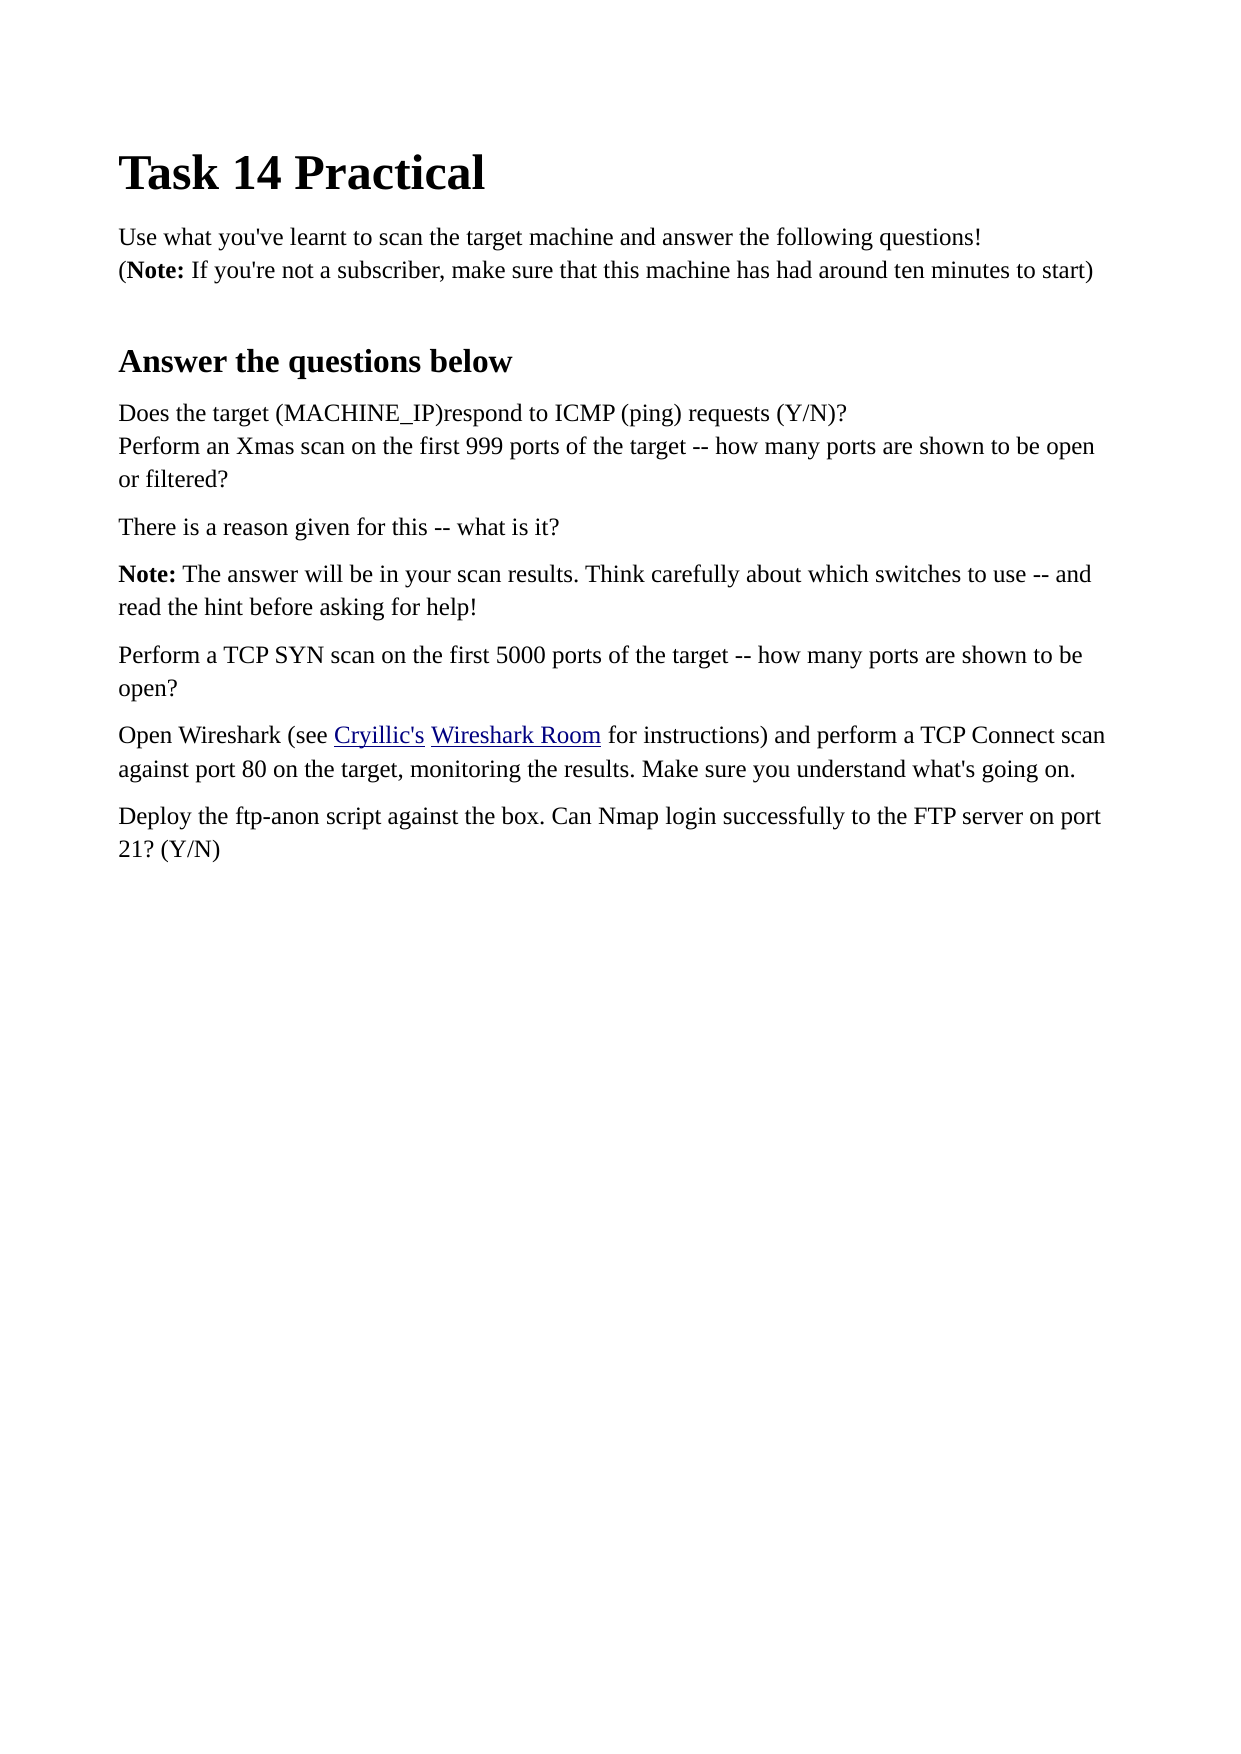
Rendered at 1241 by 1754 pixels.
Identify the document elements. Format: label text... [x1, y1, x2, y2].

text (Note: If you're not a subscriber, make sure that this machine has had around ten minutes to start) [118, 255, 1122, 283]
text There is a reason given for this -- what is it? [118, 512, 1122, 541]
text Does the target (MACHINE_IP)respond to ICMP (ping) requests (Y/N)? [118, 398, 1122, 427]
subtitle Answer the questions below [118, 342, 1122, 380]
text Deploy the ftp-anon script against the box. Can Nmap login successfully to the FTP server on port 21? (Y/N) [118, 801, 1122, 863]
text Use what you've learnt to scan the target machine and answer the following questions! [118, 222, 1122, 250]
subtitle Task 14 Practical [118, 143, 1122, 201]
text Perform a TCP SYN scan on the first 5000 ports of the target -- how many ports are shown to be open? [118, 640, 1122, 702]
text Open Wireshark (see Cryillic's Wireshark Room for instructions) and perform a TCP Connect scan against port 80 on the target, monitoring the results. Make sure you understand what's going on. [118, 721, 1122, 782]
text Note: The answer will be in your scan results. Think carefully about which switches to use -- and read the hint before asking for help! [118, 559, 1122, 621]
text Perform an Xmas scan on the first 999 ports of the target -- how many ports are shown to be open or filtered? [118, 431, 1122, 493]
